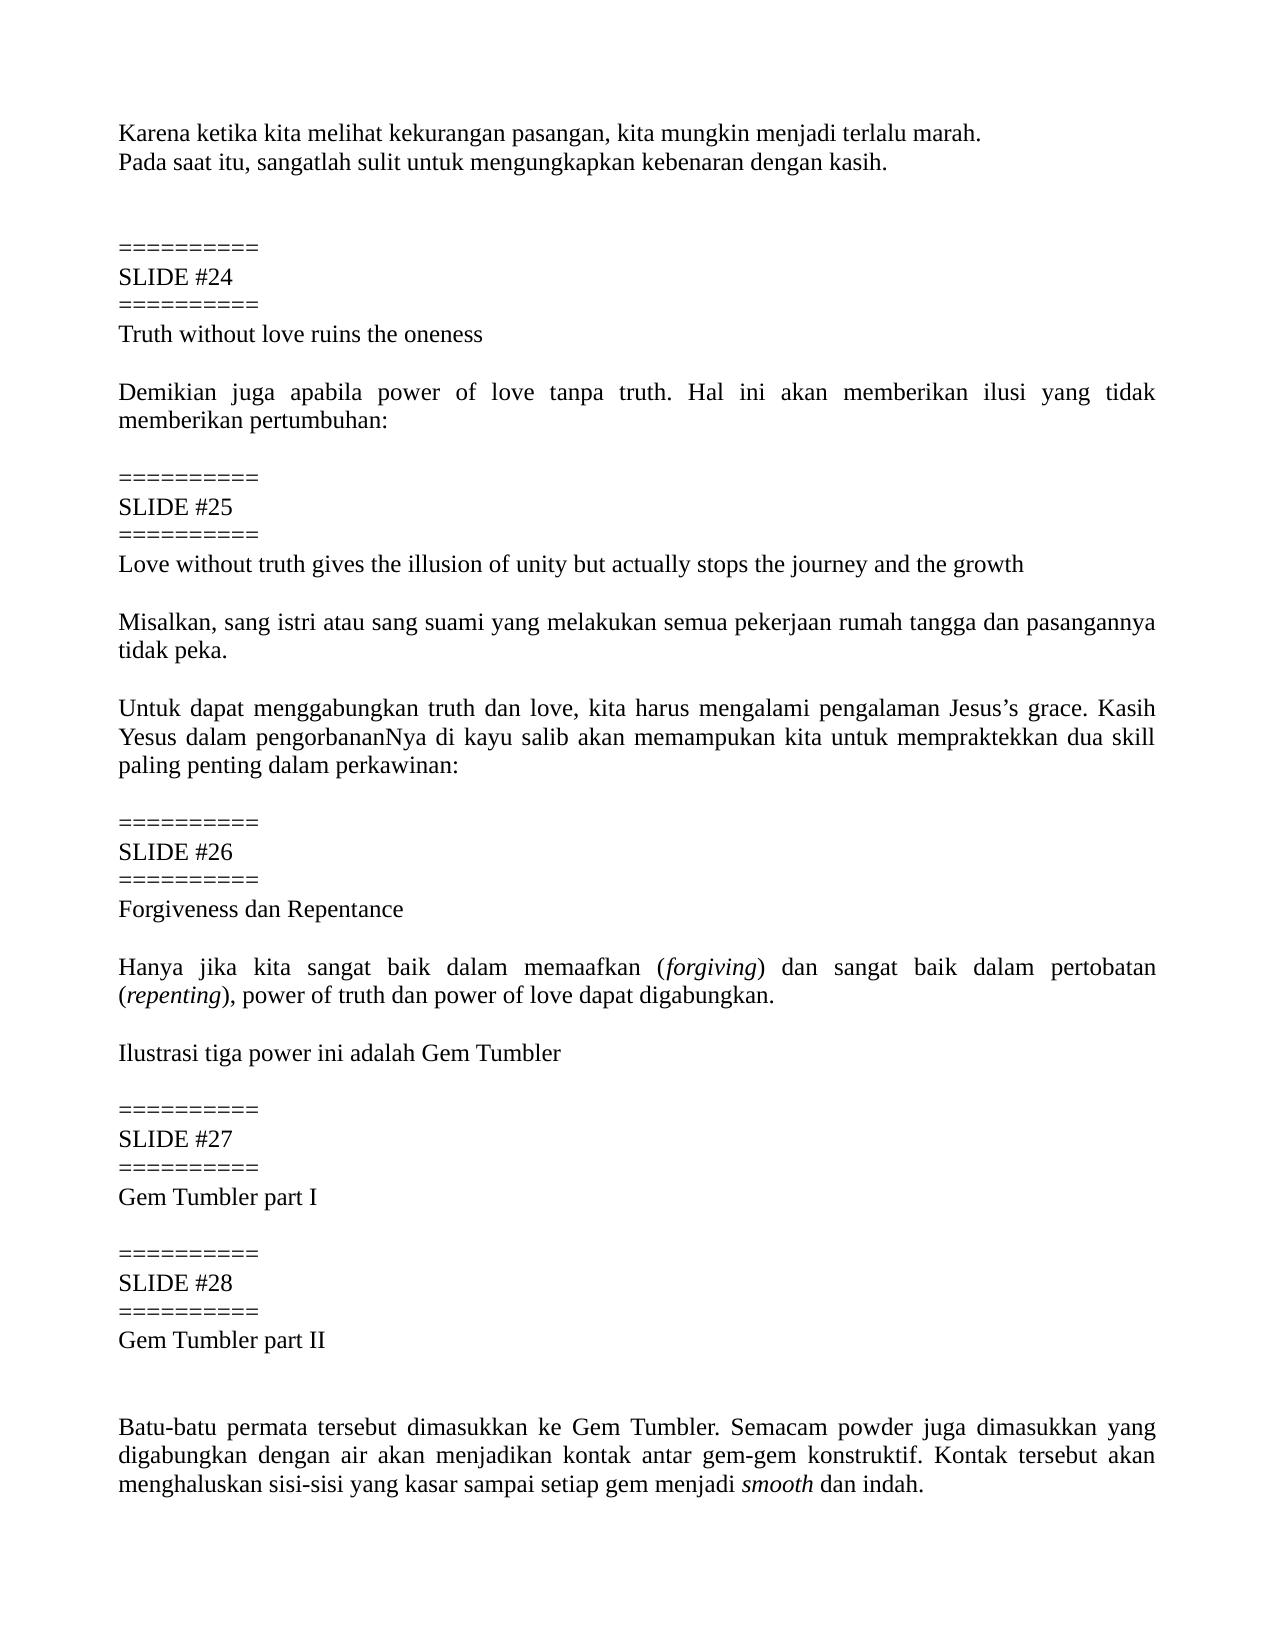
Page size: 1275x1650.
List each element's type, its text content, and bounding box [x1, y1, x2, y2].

text Untuk dapat menggabungkan truth dan love, kita harus mengalami pengalaman Jesus’s grace. Kasih Yesus dalam pengorbananNya di kayu salib akan memampukan kita untuk mempraktekkan dua skill paling penting dalam perkawinan: [118, 693, 1157, 779]
text ========== [118, 866, 1157, 894]
text SLIDE #26 [118, 837, 1157, 866]
text Truth without love ruins the oneness [118, 319, 1157, 348]
text Forgiveness dan Repentance [118, 894, 1157, 923]
text Batu-batu permata tersebut dimasukkan ke Gem Tumbler. Semacam powder juga dimasukkan yang digabungkan dengan air akan menjadikan kontak antar gem-gem konstruktif. Kontak tersebut akan menghaluskan sisi-sisi yang kasar sampai setiap gem menjadi smooth dan indah. [118, 1412, 1157, 1498]
text ========== [118, 1153, 1157, 1182]
text ========== [118, 291, 1157, 319]
text Ilustrasi tiga power ini adalah Gem Tumbler [118, 1038, 1157, 1067]
text ========== [118, 1096, 1157, 1124]
text SLIDE #25 [118, 492, 1157, 521]
text Demikian juga apabila power of love tanpa truth. Hal ini akan memberikan ilusi yang tidak memberikan pertumbuhan: [118, 377, 1157, 434]
text Love without truth gives the illusion of unity but actually stops the journey and the growth [118, 549, 1157, 578]
text Hanya jika kita sangat baik dalam memaafkan (forgiving) dan sangat baik dalam pertobatan (repenting), power of truth dan power of love dapat digabungkan. [118, 952, 1157, 1009]
text ========== [118, 1239, 1157, 1268]
text Gem Tumbler part I [118, 1182, 1157, 1211]
text ========== [118, 463, 1157, 492]
text ========== [118, 233, 1157, 262]
text SLIDE #28 [118, 1268, 1157, 1297]
text ========== [118, 808, 1157, 837]
text ========== [118, 521, 1157, 549]
text SLIDE #27 [118, 1124, 1157, 1153]
text Karena ketika kita melihat kekurangan pasangan, kita mungkin menjadi terlalu marah. [118, 118, 1157, 147]
text Gem Tumbler part II [118, 1326, 1157, 1354]
text SLIDE #24 [118, 262, 1157, 291]
text ========== [118, 1297, 1157, 1326]
text Misalkan, sang istri atau sang suami yang melakukan semua pekerjaan rumah tangga dan pasangannya tidak peka. [118, 607, 1157, 664]
text Pada saat itu, sangatlah sulit untuk mengungkapkan kebenaran dengan kasih. [118, 147, 1157, 176]
